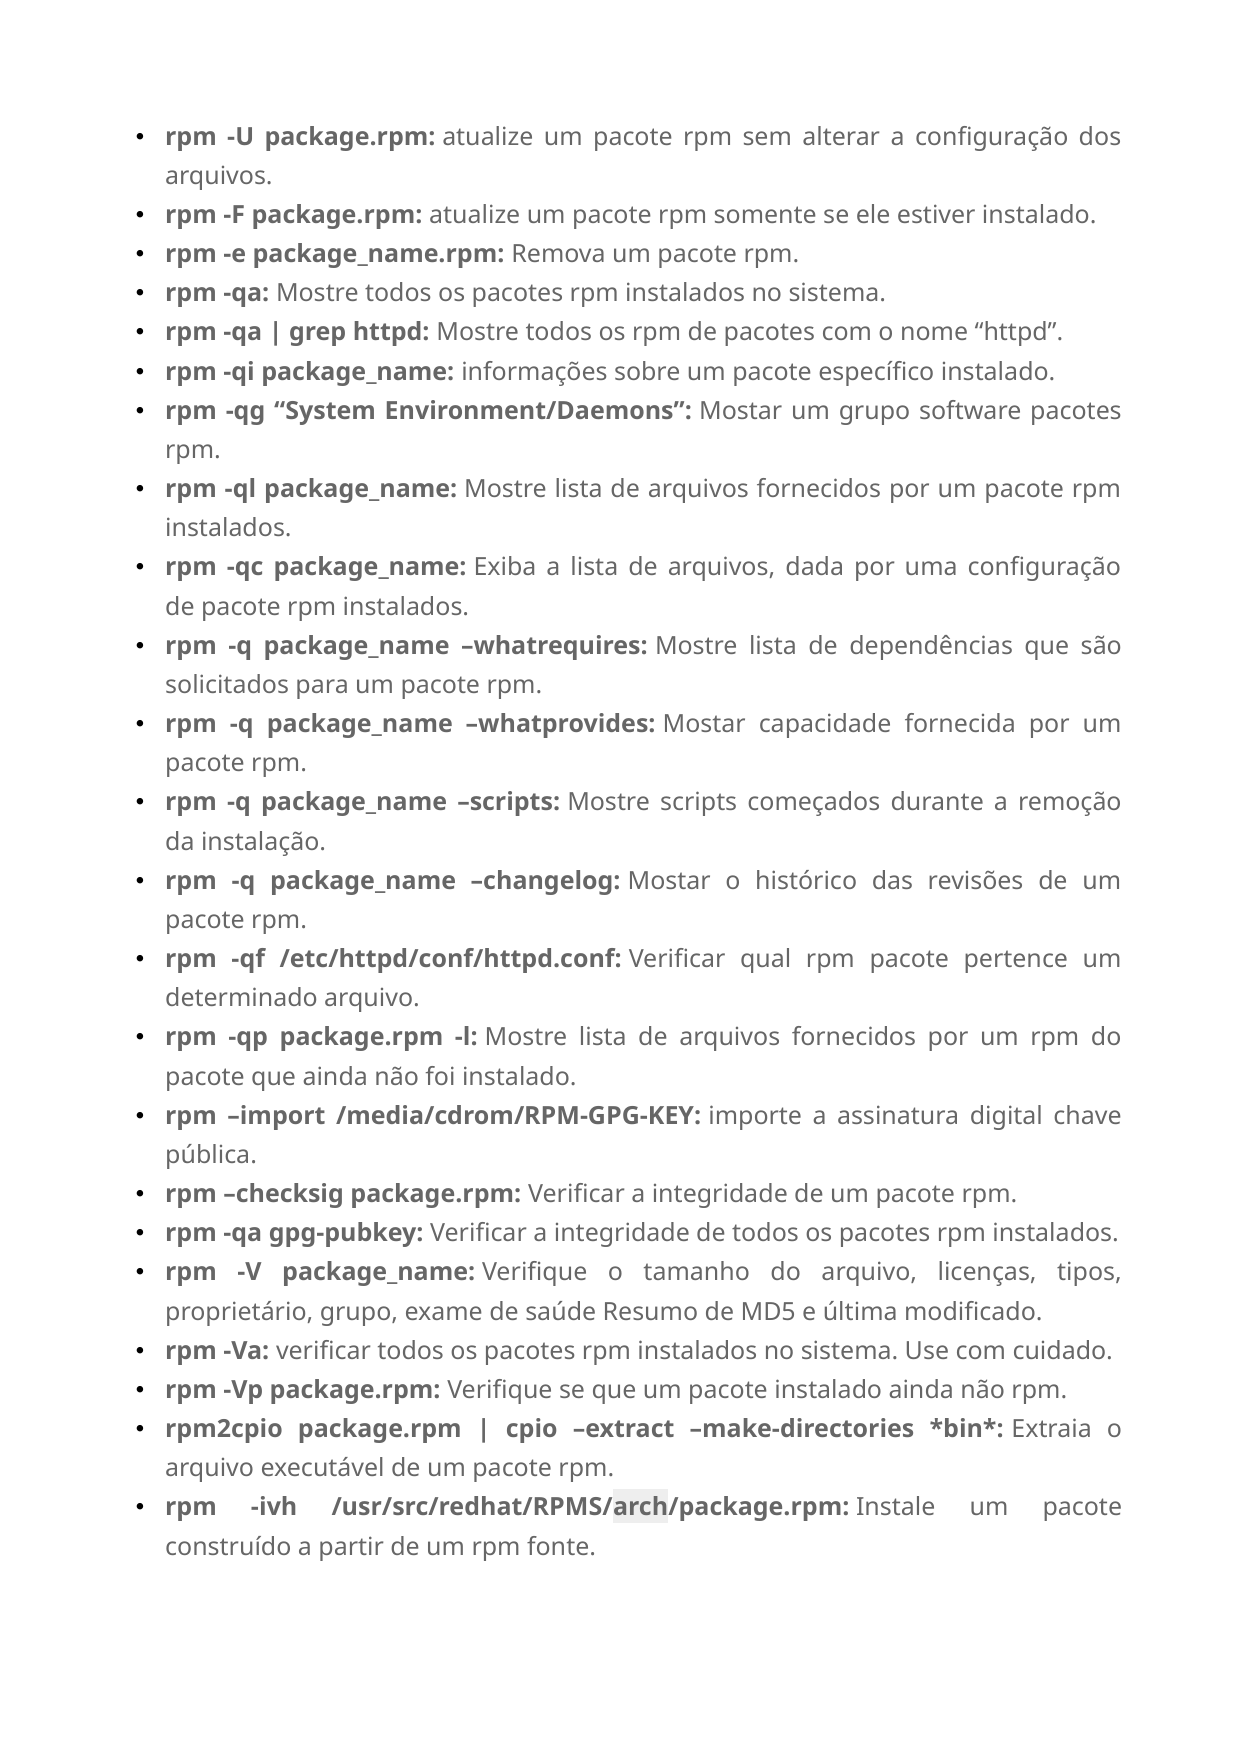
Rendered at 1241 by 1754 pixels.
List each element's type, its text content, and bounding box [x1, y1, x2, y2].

list rpm -q package_name –changelog: Mostar o histórico das revisões de um pacote rpm. [136, 862, 1122, 936]
list rpm -U package.rpm: atualize um pacote rpm sem alterar a configuração dos arquivos. [136, 118, 1122, 191]
list rpm -Va: verificar todos os pacotes rpm instalados no sistema. Use com cuidado. [136, 1332, 1122, 1366]
list rpm -F package.rpm: atualize um pacote rpm somente se ele estiver instalado. [136, 196, 1122, 231]
list rpm -ivh /usr/src/redhat/RPMS/arch/package.rpm: Instale um pacote construído a partir de um rpm fonte. [136, 1489, 1122, 1562]
list rpm -V package_name: Verifique o tamanho do arquivo, licenças, tipos, proprietário, grupo, exame de saúde Resumo de MD5 e última modificado. [136, 1254, 1122, 1327]
list rpm -ql package_name: Mostre lista de arquivos fornecidos por um pacote rpm instalados. [136, 471, 1122, 544]
list rpm –import /media/cdrom/RPM-GPG-KEY: importe a assinatura digital chave pública. [136, 1097, 1122, 1171]
list rpm -qp package.rpm -l: Mostre lista de arquivos fornecidos por um rpm do pacote que ainda não foi instalado. [136, 1019, 1122, 1092]
list rpm -Vp package.rpm: Verifique se que um pacote instalado ainda não rpm. [136, 1371, 1122, 1406]
list rpm -qi package_name: informações sobre um pacote específico instalado. [136, 353, 1122, 387]
list rpm -q package_name –scripts: Mostre scripts começados durante a remoção da instalação. [136, 784, 1122, 857]
list rpm -qf /etc/httpd/conf/httpd.conf: Verificar qual rpm pacote pertence um determinado arquivo. [136, 941, 1122, 1014]
list rpm -qg “System Environment/Daemons”: Mostar um grupo software pacotes rpm. [136, 392, 1122, 466]
list rpm -qa gpg-pubkey: Verificar a integridade de todos os pacotes rpm instalados. [136, 1215, 1122, 1249]
list rpm2cpio package.rpm | cpio –extract –make-directories *bin*: Extraia o arquivo executável de um pacote rpm. [136, 1411, 1122, 1484]
list rpm -q package_name –whatprovides: Mostar capacidade fornecida por um pacote rpm. [136, 706, 1122, 779]
list rpm -e package_name.rpm: Remova um pacote rpm. [136, 236, 1122, 270]
list rpm -qa: Mostre todos os pacotes rpm instalados no sistema. [136, 275, 1122, 309]
list rpm -qa | grep httpd: Mostre todos os rpm de pacotes com o nome “httpd”. [136, 314, 1122, 348]
list rpm -qc package_name: Exiba a lista de arquivos, dada por uma configuração de pacote rpm instalados. [136, 549, 1122, 622]
list rpm -q package_name –whatrequires: Mostre lista de dependências que são solicitados para um pacote rpm. [136, 627, 1122, 701]
list rpm –checksig package.rpm: Verificar a integridade de um pacote rpm. [136, 1176, 1122, 1210]
